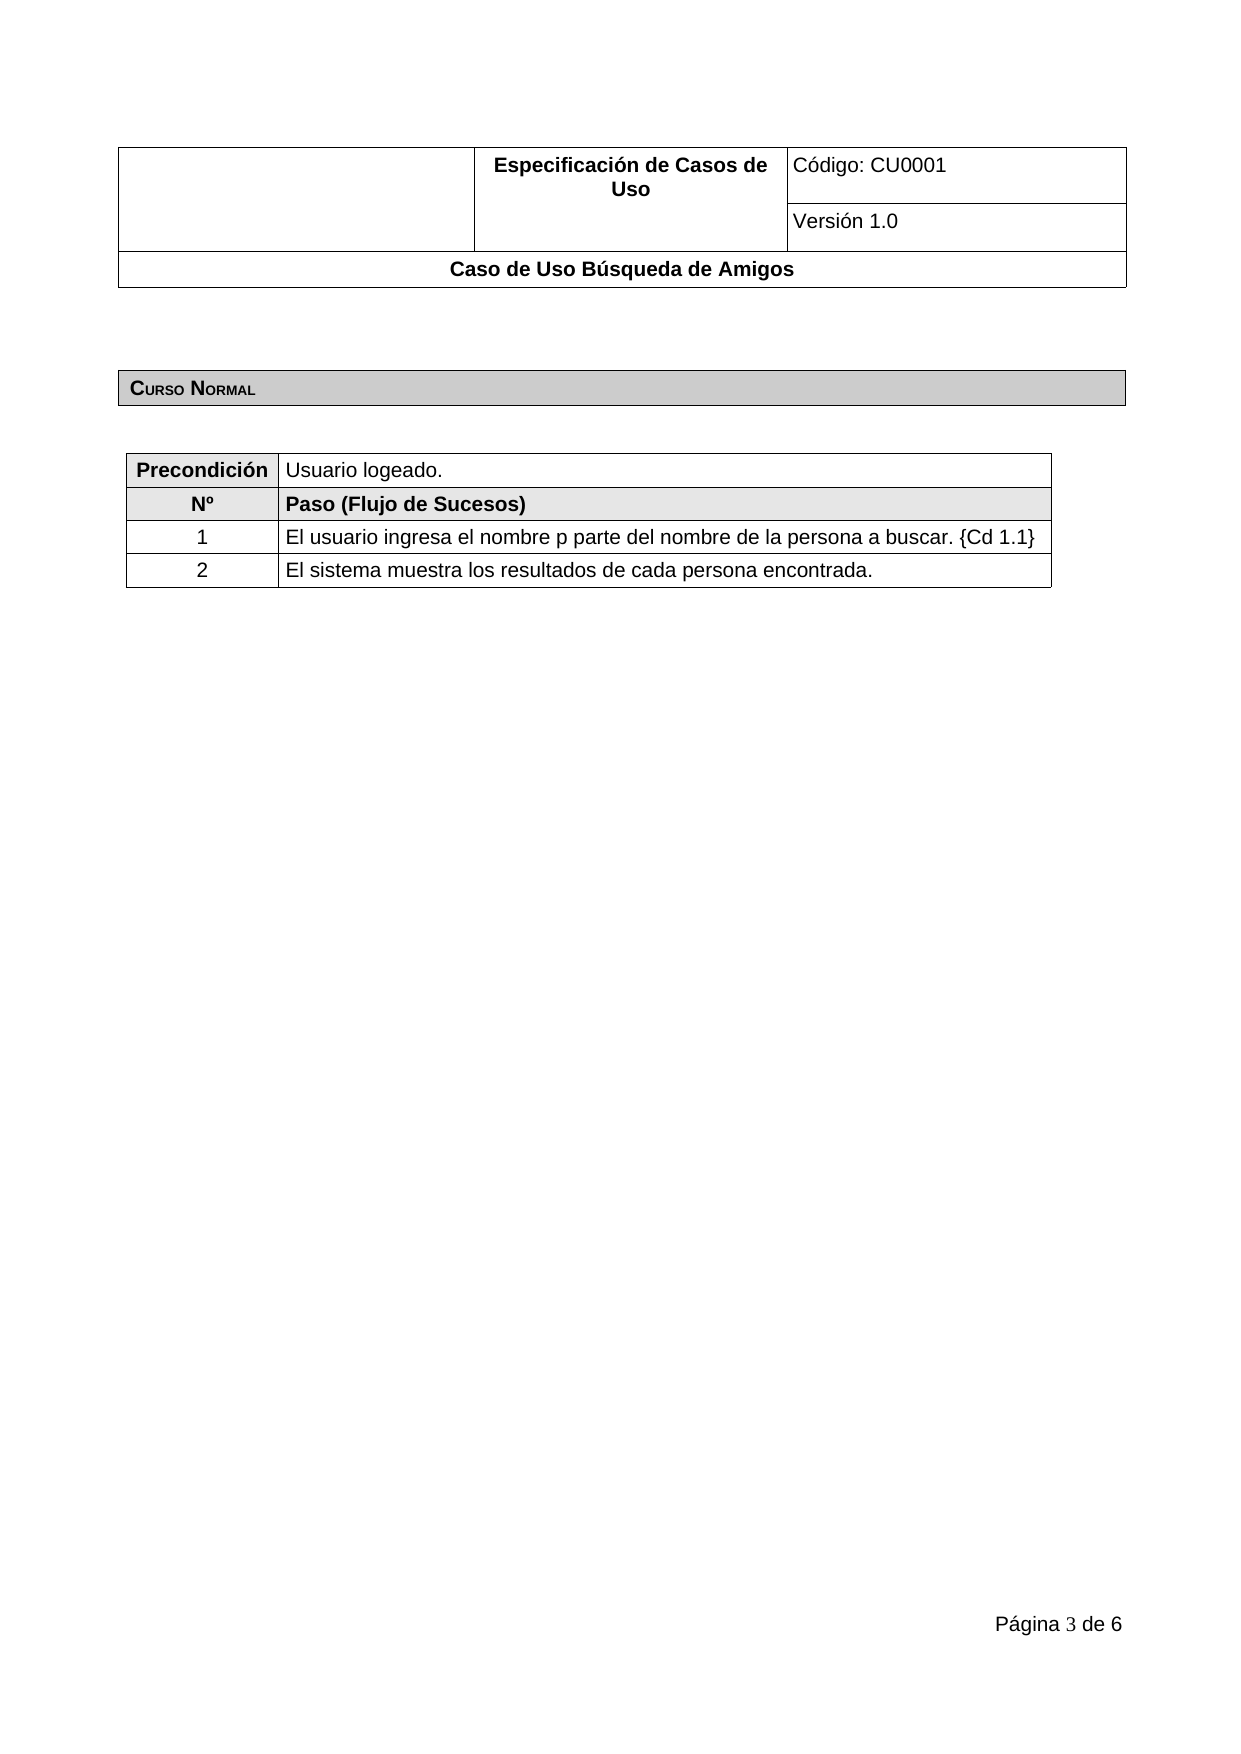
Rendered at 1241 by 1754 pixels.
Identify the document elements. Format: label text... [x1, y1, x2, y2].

table_cell 1 [127, 521, 278, 553]
table_cell El usuario ingresa el nombre p parte del nombre de la persona a buscar. {Cd 1.1} [279, 521, 1051, 553]
table_header Precondición [127, 454, 278, 487]
table_cell 2 [127, 554, 278, 587]
table_cell Paso (Flujo de Sucesos) [279, 488, 1051, 520]
table_cell El sistema muestra los resultados de cada persona encontrada. [279, 554, 1051, 587]
table_cell Nº [127, 488, 278, 520]
table_header Usuario logeado. [279, 454, 1051, 487]
table_header Curso Normal [119, 371, 1125, 405]
